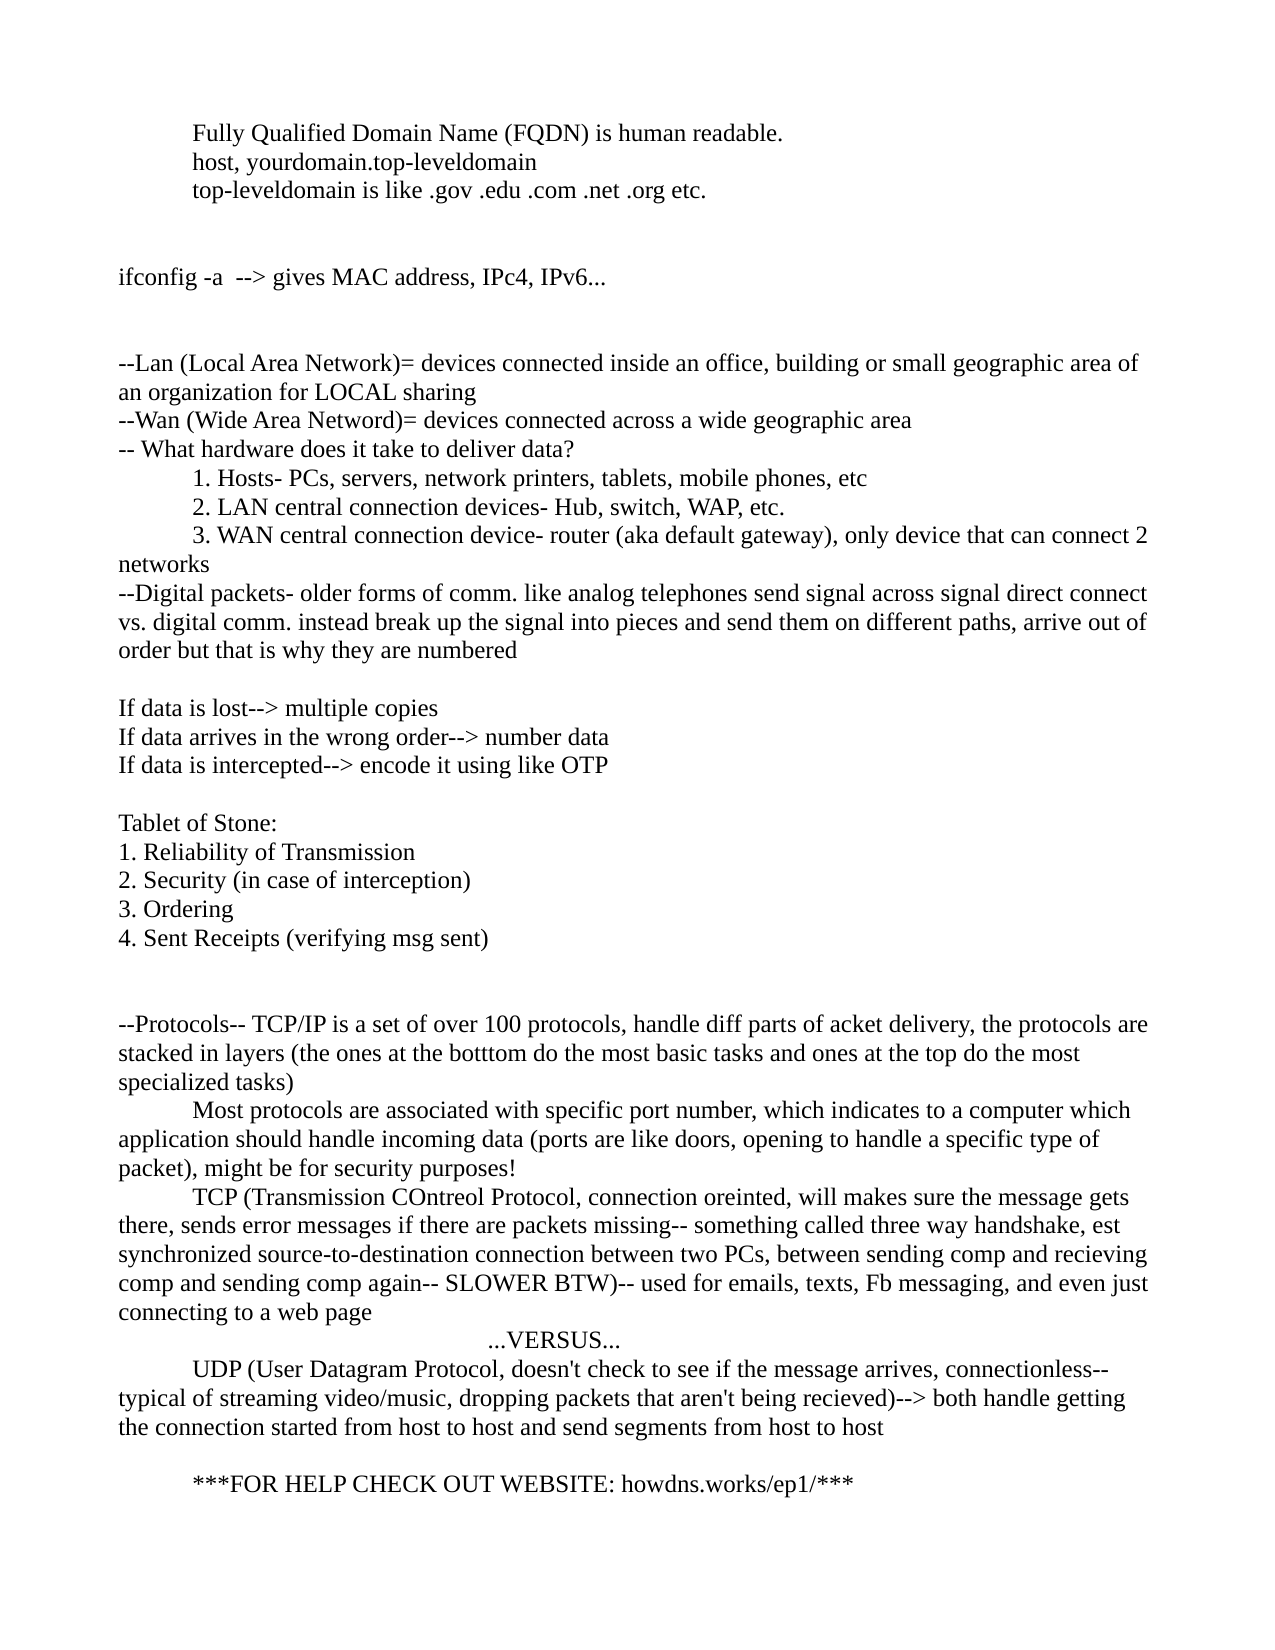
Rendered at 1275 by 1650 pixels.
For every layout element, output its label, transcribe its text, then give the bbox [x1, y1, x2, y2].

text UDP (User Datagram Protocol, doesn't check to see if the message arrives, connectionless-- typical of streaming video/music, dropping packets that aren't being recieved)--> both handle getting the connection started from host to host and send segments from host to host [118, 1354, 1157, 1441]
text If data arrives in the wrong order--> number data [118, 722, 1157, 751]
text ifconfig -a --> gives MAC address, IPc4, IPv6... [118, 262, 1157, 291]
text Most protocols are associated with specific port number, which indicates to a computer which application should handle incoming data (ports are like doors, opening to handle a specific type of packet), might be for security purposes! [118, 1096, 1157, 1182]
text If data is lost--> multiple copies [118, 693, 1157, 722]
text host, yourdomain.top-leveldomain [118, 147, 1157, 176]
text ...VERSUS... [118, 1326, 1157, 1354]
text 3. Ordering [118, 894, 1157, 923]
text 2. Security (in case of interception) [118, 866, 1157, 894]
text 1. Reliability of Transmission [118, 837, 1157, 866]
text 4. Sent Receipts (verifying msg sent) [118, 923, 1157, 952]
text --Digital packets- older forms of comm. like analog telephones send signal across signal direct connect vs. digital comm. instead break up the signal into pieces and send them on different paths, arrive out of order but that is why they are numbered [118, 578, 1157, 664]
text ***FOR HELP CHECK OUT WEBSITE: howdns.works/ep1/*** [118, 1469, 1157, 1498]
text If data is intercepted--> encode it using like OTP [118, 751, 1157, 779]
text Fully Qualified Domain Name (FQDN) is human readable. [118, 118, 1157, 147]
text 3. WAN central connection device- router (aka default gateway), only device that can connect 2 networks [118, 521, 1157, 578]
text TCP (Transmission COntreol Protocol, connection oreinted, will makes sure the message gets there, sends error messages if there are packets missing-- something called three way handshake, est synchronized source-to-destination connection between two PCs, between sending comp and recieving comp and sending comp again-- SLOWER BTW)-- used for emails, texts, Fb messaging, and even just connecting to a web page [118, 1182, 1157, 1326]
text --Lan (Local Area Network)= devices connected inside an office, building or small geographic area of an organization for LOCAL sharing [118, 348, 1157, 406]
text --Wan (Wide Area Netword)= devices connected across a wide geographic area [118, 406, 1157, 434]
text --Protocols-- TCP/IP is a set of over 100 protocols, handle diff parts of acket delivery, the protocols are stacked in layers (the ones at the botttom do the most basic tasks and ones at the top do the most specialized tasks) [118, 1009, 1157, 1096]
text -- What hardware does it take to deliver data? [118, 434, 1157, 463]
text Tablet of Stone: [118, 808, 1157, 837]
text 2. LAN central connection devices- Hub, switch, WAP, etc. [118, 492, 1157, 521]
text 1. Hosts- PCs, servers, network printers, tablets, mobile phones, etc [118, 463, 1157, 492]
text top-leveldomain is like .gov .edu .com .net .org etc. [118, 176, 1157, 204]
